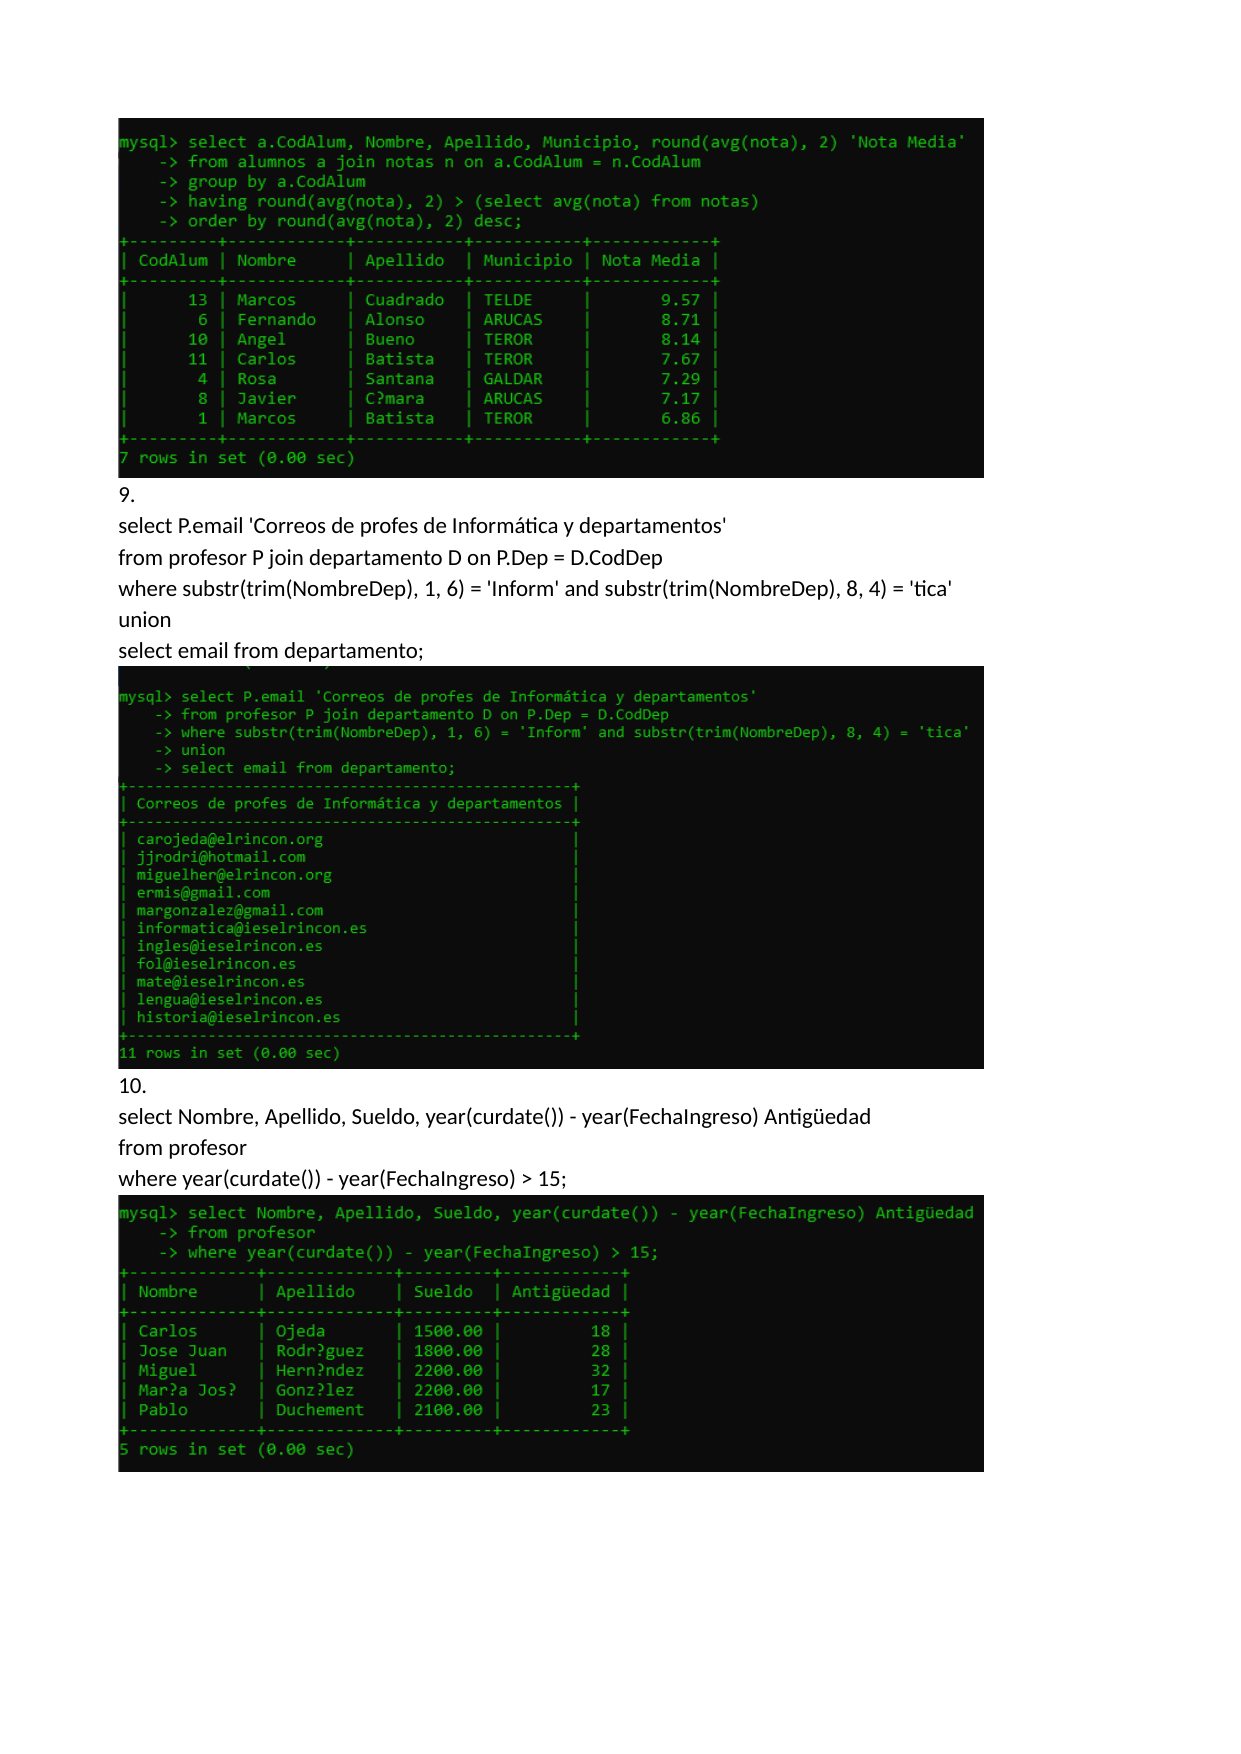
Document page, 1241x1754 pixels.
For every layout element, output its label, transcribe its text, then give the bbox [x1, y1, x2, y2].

text select P.email 'Correos de profes de Informática y departamentos' [118, 512, 1122, 539]
text where year(curdate()) - year(FechaIngreso) > 15; [118, 1164, 1122, 1192]
text 10. [118, 1071, 1122, 1099]
text select email from departamento; [118, 636, 1122, 664]
text from profesor [118, 1133, 1122, 1161]
text select Nombre, Apellido, Sueldo, year(curdate()) - year(FechaIngreso) Antigüedad [118, 1102, 1122, 1130]
text union [118, 605, 1122, 633]
text where substr(trim(NombreDep), 1, 6) = 'Inform' and substr(trim(NombreDep), 8, 4) = 'tica' [118, 574, 1122, 602]
text 9. [118, 481, 1122, 508]
text from profesor P join departamento D on P.Dep = D.CodDep [118, 543, 1122, 571]
